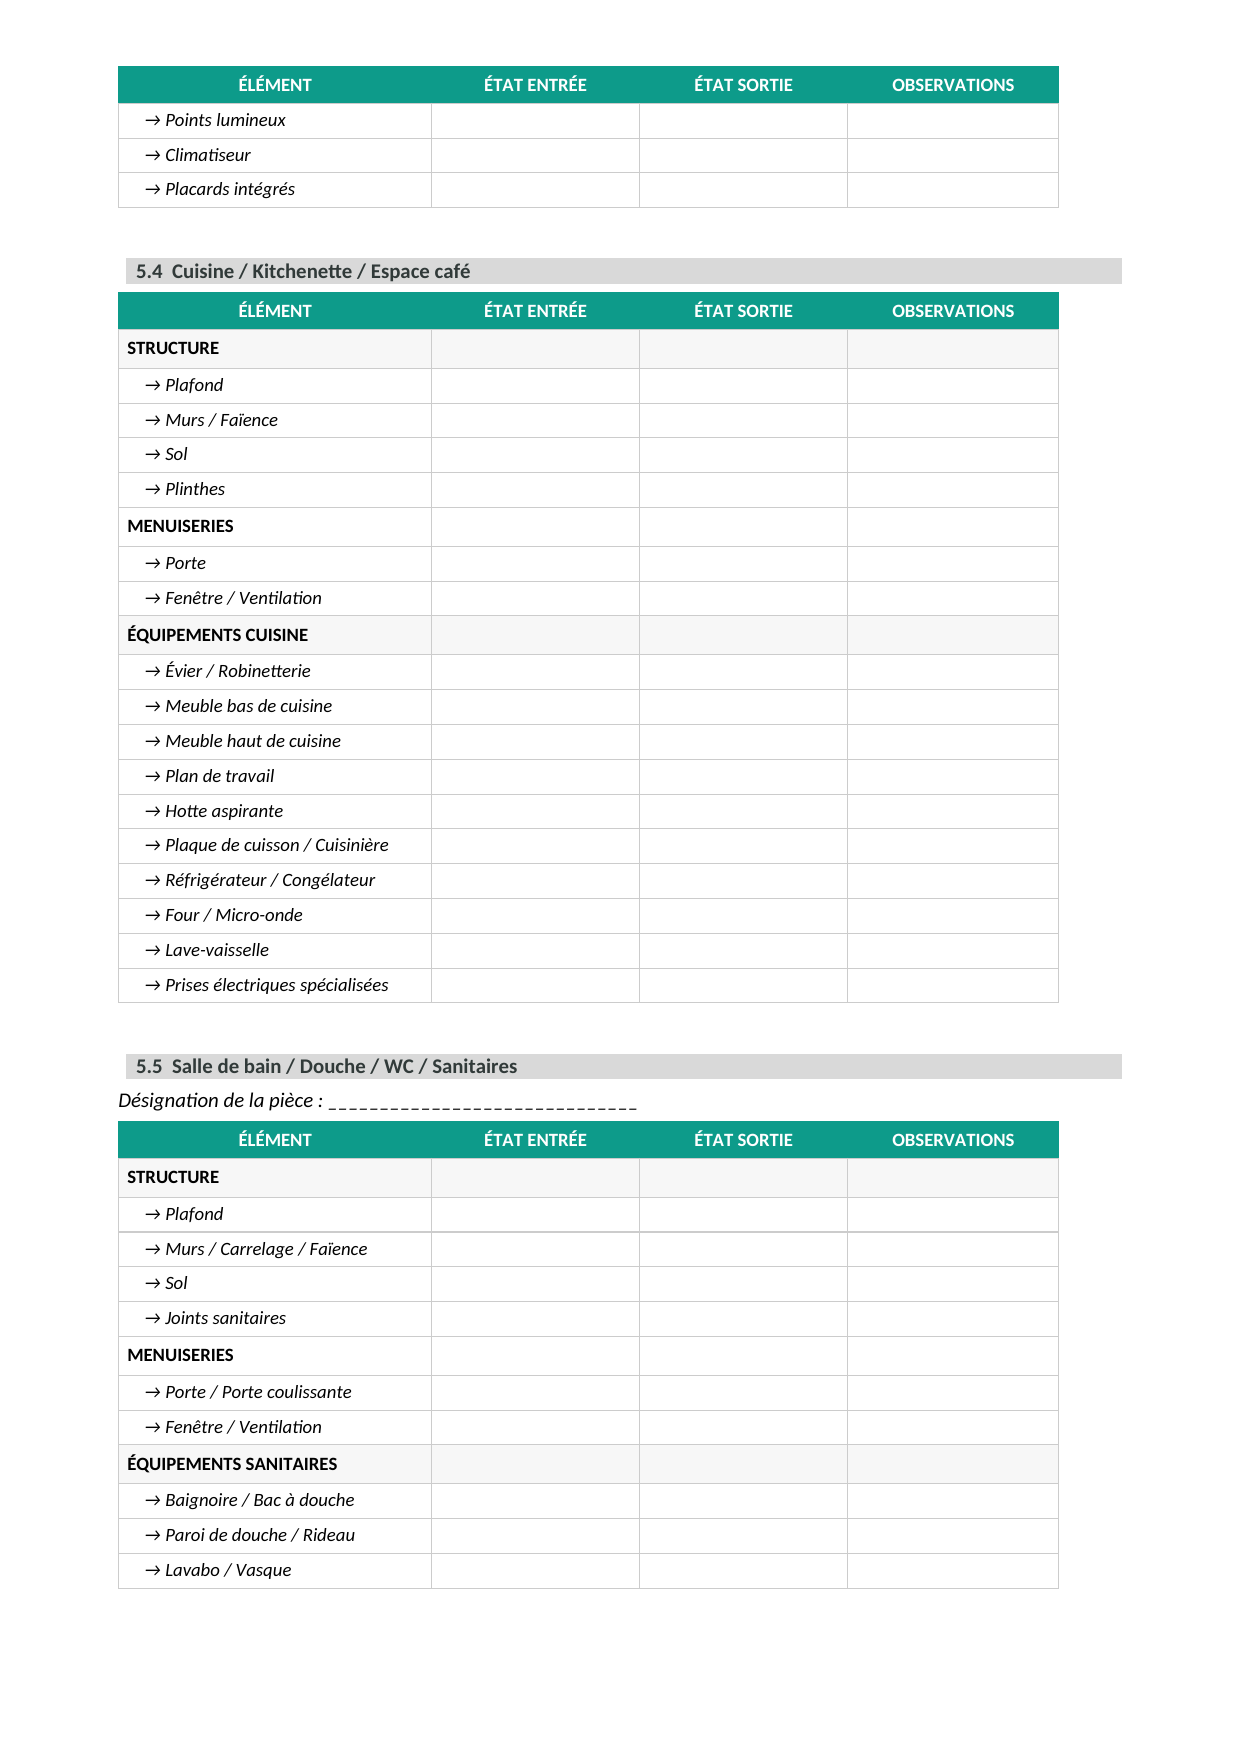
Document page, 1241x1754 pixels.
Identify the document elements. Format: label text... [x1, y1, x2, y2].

table_cell [848, 582, 1058, 615]
table_cell [848, 473, 1058, 507]
text Désignation de la pièce : ______________________________ [118, 1087, 1122, 1113]
table_cell [640, 864, 847, 898]
table_cell [432, 547, 639, 581]
table_cell [432, 1159, 639, 1197]
table_cell [848, 139, 1058, 172]
table_cell [432, 1198, 639, 1231]
table_cell [432, 1554, 639, 1588]
table_cell [848, 760, 1058, 793]
table_cell [848, 1198, 1058, 1231]
table_cell → Murs / Faïence [119, 404, 431, 437]
table_cell [640, 1376, 847, 1409]
table_cell [432, 173, 639, 207]
table_cell [640, 582, 847, 615]
table_cell [848, 1554, 1058, 1588]
table_cell [848, 173, 1058, 207]
table_cell [640, 1267, 847, 1301]
table_cell [432, 1484, 639, 1518]
table_cell [640, 795, 847, 828]
table_cell → Plan de travail [119, 760, 431, 793]
table_header ÉLÉMENT [119, 293, 431, 329]
table_cell [432, 616, 639, 654]
table_cell [432, 1519, 639, 1553]
table_cell [848, 969, 1058, 1002]
table_cell [848, 864, 1058, 898]
table_cell ÉQUIPEMENTS SANITAIRES [119, 1445, 431, 1483]
table_cell [432, 760, 639, 793]
table_cell [432, 1233, 639, 1266]
table_cell [848, 438, 1058, 472]
table_cell [848, 1302, 1058, 1336]
table_header ÉTAT SORTIE [640, 67, 847, 103]
table_cell [848, 934, 1058, 967]
table_cell [640, 969, 847, 1002]
table_cell → Placards intégrés [119, 173, 431, 207]
table_cell [432, 1337, 639, 1375]
table_cell [432, 369, 639, 402]
table_cell [432, 473, 639, 507]
table_cell [640, 173, 847, 207]
table_cell [432, 404, 639, 437]
table_cell [640, 616, 847, 654]
table_header OBSERVATIONS [848, 293, 1058, 329]
table_header ÉTAT ENTRÉE [432, 67, 639, 103]
table_cell [640, 725, 847, 759]
table_cell → Prises électriques spécialisées [119, 969, 431, 1002]
table_cell → Réfrigérateur / Congélateur [119, 864, 431, 898]
table_cell STRUCTURE [119, 1159, 431, 1197]
table_cell → Porte / Porte coulissante [119, 1376, 431, 1409]
table_cell MENUISERIES [119, 1337, 431, 1375]
table_cell [848, 899, 1058, 933]
table_cell [848, 1159, 1058, 1197]
table_cell [640, 104, 847, 137]
table_cell [432, 1445, 639, 1483]
table_cell [640, 1337, 847, 1375]
table_cell [640, 690, 847, 724]
table_cell [848, 655, 1058, 689]
table_cell [848, 1411, 1058, 1444]
table_cell [848, 1233, 1058, 1266]
table_cell [640, 1484, 847, 1518]
table_cell [640, 473, 847, 507]
table_cell → Lavabo / Vasque [119, 1554, 431, 1588]
table_header ÉTAT SORTIE [640, 1122, 847, 1158]
table_cell [640, 1411, 847, 1444]
table_cell [640, 139, 847, 172]
table_cell → Fenêtre / Ventilation [119, 1411, 431, 1444]
table_cell [432, 1267, 639, 1301]
table_cell [848, 369, 1058, 402]
table_cell [848, 1445, 1058, 1483]
table_cell [432, 1376, 639, 1409]
table_cell [640, 934, 847, 967]
table_cell [640, 438, 847, 472]
table_cell [848, 616, 1058, 654]
table_cell → Meuble haut de cuisine [119, 725, 431, 759]
table_cell → Lave-vaisselle [119, 934, 431, 967]
table_cell [432, 864, 639, 898]
table_cell [432, 1411, 639, 1444]
table_cell ÉQUIPEMENTS CUISINE [119, 616, 431, 654]
table_cell → Hotte aspirante [119, 795, 431, 828]
table_cell [640, 330, 847, 368]
text 5.5 Salle de bain / Douche / WC / Sanitaires [126, 1054, 1122, 1079]
table_cell [640, 369, 847, 402]
table_cell → Sol [119, 1267, 431, 1301]
table_cell [432, 508, 639, 546]
table_header ÉTAT SORTIE [640, 293, 847, 329]
table_cell [432, 1302, 639, 1336]
table_cell [848, 1376, 1058, 1409]
table_cell [432, 969, 639, 1002]
table_cell [848, 690, 1058, 724]
table_cell [640, 1554, 847, 1588]
table_cell [640, 1445, 847, 1483]
table_cell → Joints sanitaires [119, 1302, 431, 1336]
table_cell → Climatiseur [119, 139, 431, 172]
table_cell [432, 795, 639, 828]
table_cell → Baignoire / Bac à douche [119, 1484, 431, 1518]
table_cell [432, 934, 639, 967]
table_cell [640, 1233, 847, 1266]
table_cell [640, 655, 847, 689]
table_header ÉLÉMENT [119, 1122, 431, 1158]
table_cell → Sol [119, 438, 431, 472]
table_cell [848, 725, 1058, 759]
table_cell STRUCTURE [119, 330, 431, 368]
table_header ÉLÉMENT [119, 67, 431, 103]
table_cell [640, 760, 847, 793]
table_cell → Porte [119, 547, 431, 581]
table_cell [848, 508, 1058, 546]
table_cell [848, 404, 1058, 437]
table_cell [640, 1302, 847, 1336]
table_cell [848, 829, 1058, 863]
table_cell [432, 725, 639, 759]
table_cell [640, 1198, 847, 1231]
table_cell [432, 655, 639, 689]
table_cell [640, 404, 847, 437]
table_cell [848, 104, 1058, 137]
text 5.4 Cuisine / Kitchenette / Espace café [126, 258, 1122, 284]
table_cell [432, 899, 639, 933]
table_cell → Murs / Carrelage / Faïence [119, 1233, 431, 1266]
table_cell → Plaque de cuisson / Cuisinière [119, 829, 431, 863]
table_cell [848, 1337, 1058, 1375]
table_cell → Points lumineux [119, 104, 431, 137]
table_cell [432, 690, 639, 724]
table_cell [432, 330, 639, 368]
table_cell [640, 829, 847, 863]
table_cell [848, 795, 1058, 828]
table_cell → Paroi de douche / Rideau [119, 1519, 431, 1553]
table_cell [848, 1484, 1058, 1518]
table_cell [432, 104, 639, 137]
table_header ÉTAT ENTRÉE [432, 1122, 639, 1158]
table_cell → Plafond [119, 369, 431, 402]
table_cell [432, 139, 639, 172]
table_cell → Plinthes [119, 473, 431, 507]
table_cell → Plafond [119, 1198, 431, 1231]
table_cell [640, 547, 847, 581]
table_cell → Fenêtre / Ventilation [119, 582, 431, 615]
table_cell → Four / Micro-onde [119, 899, 431, 933]
table_cell [640, 899, 847, 933]
table_cell [432, 438, 639, 472]
table_cell [848, 330, 1058, 368]
table_cell [848, 1267, 1058, 1301]
table_header OBSERVATIONS [848, 67, 1058, 103]
table_cell [432, 582, 639, 615]
table_cell → Évier / Robinetterie [119, 655, 431, 689]
table_header OBSERVATIONS [848, 1122, 1058, 1158]
table_cell [848, 1519, 1058, 1553]
table_cell → Meuble bas de cuisine [119, 690, 431, 724]
table_cell MENUISERIES [119, 508, 431, 546]
table_cell [640, 508, 847, 546]
table_cell [432, 829, 639, 863]
table_cell [640, 1519, 847, 1553]
table_cell [640, 1159, 847, 1197]
table_header ÉTAT ENTRÉE [432, 293, 639, 329]
table_cell [848, 547, 1058, 581]
